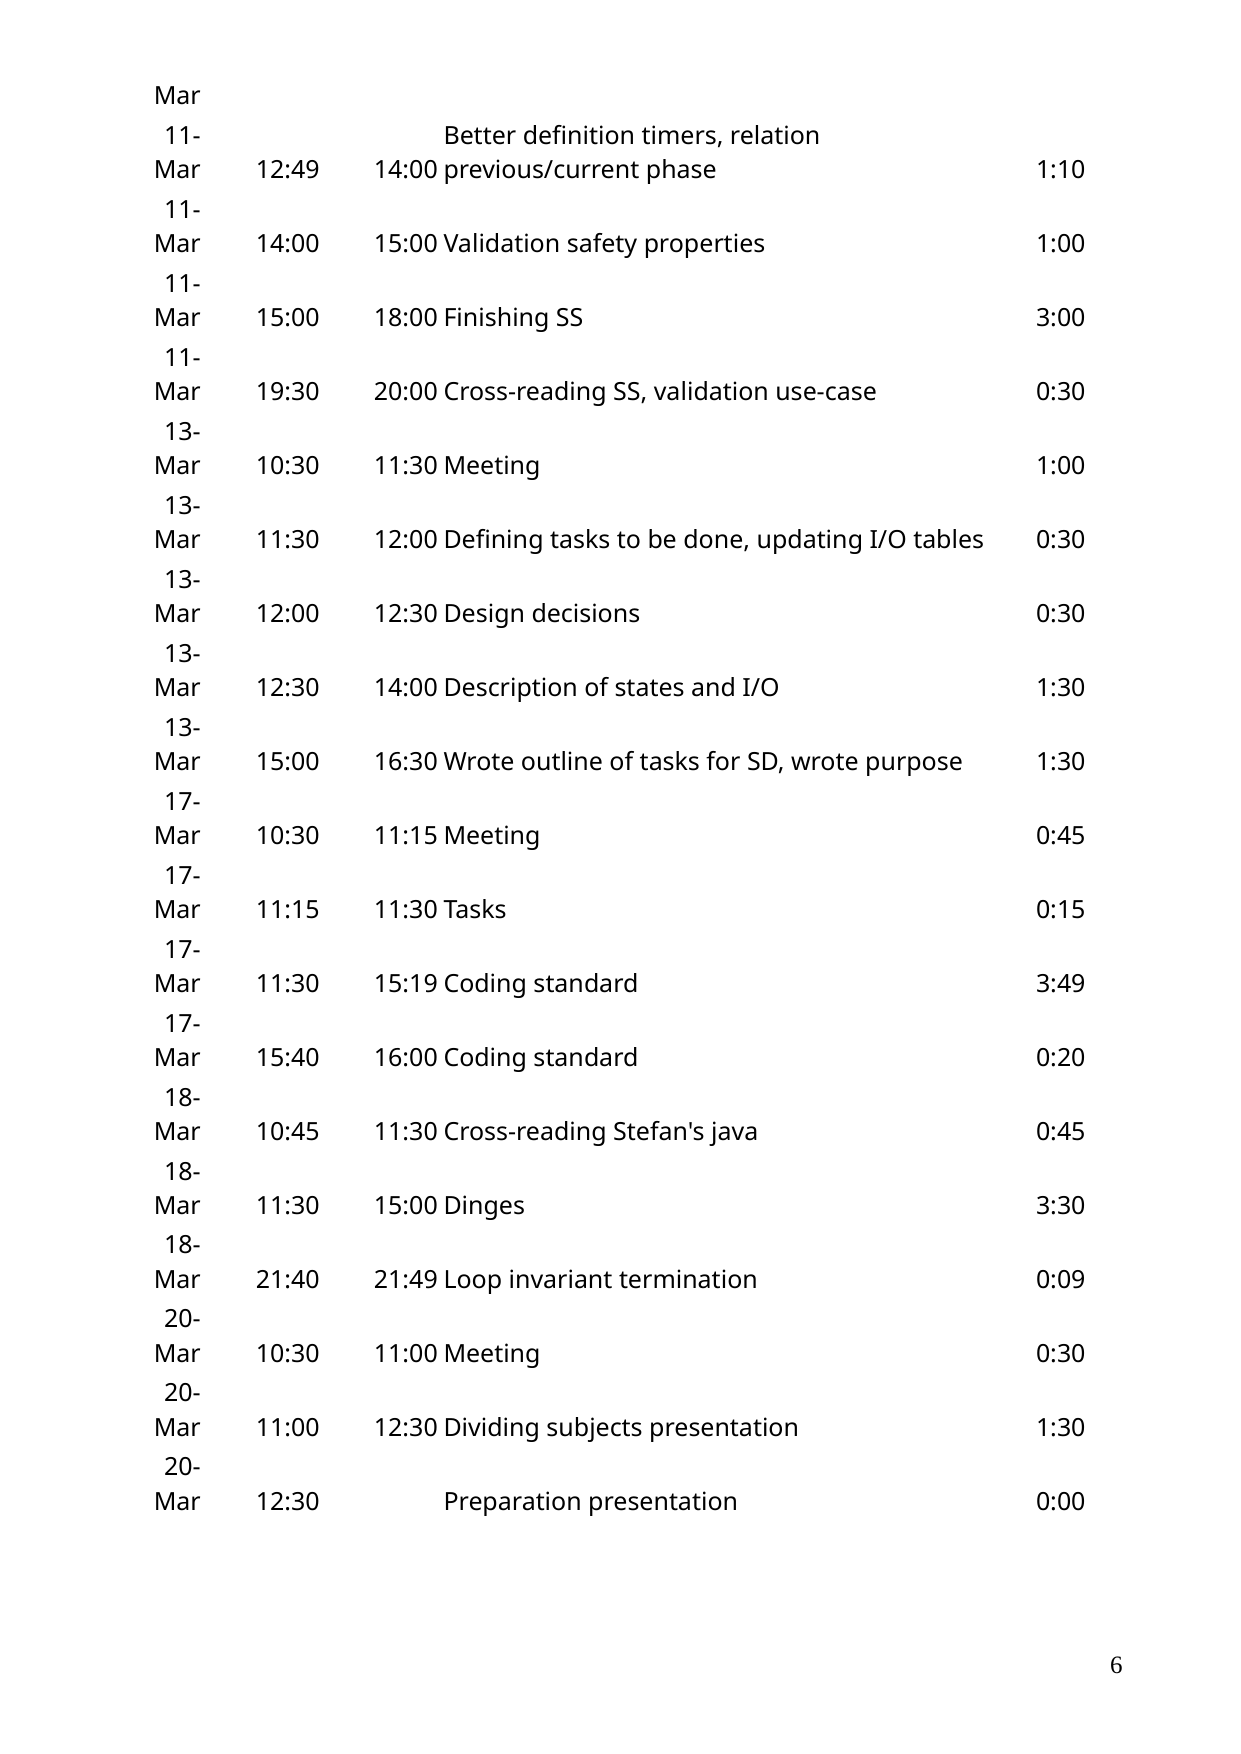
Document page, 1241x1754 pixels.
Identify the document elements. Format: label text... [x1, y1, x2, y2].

table_cell 11-Mar [118, 263, 203, 337]
table_cell 11:00 [322, 1298, 440, 1372]
table_cell Cross-reading Stefan's java [440, 1076, 1024, 1150]
table_cell Meeting [440, 1298, 1024, 1372]
table_cell 13-Mar [118, 485, 203, 559]
table_cell 20-Mar [118, 1298, 203, 1372]
table_cell Meeting [440, 781, 1024, 854]
table_cell 21:40 [203, 1224, 322, 1298]
table_cell 3:30 [1024, 1150, 1088, 1224]
table_cell 12:30 [203, 1446, 322, 1520]
table_cell Validation safety properties [440, 189, 1024, 263]
table_cell Dinges [440, 1150, 1024, 1224]
table_cell Wrote outline of tasks for SD, wrote purpose [440, 707, 1024, 781]
table_cell 14:00 [322, 115, 440, 189]
table_cell 11-Mar [118, 115, 203, 189]
table_cell 3:00 [1024, 263, 1088, 337]
table_cell 10:45 [203, 1076, 322, 1150]
table_cell Dividing subjects presentation [440, 1372, 1024, 1446]
table_cell 10:30 [203, 1298, 322, 1372]
table_cell [322, 75, 440, 115]
table_cell 20-Mar [118, 1446, 203, 1520]
table_cell 11:30 [322, 855, 440, 928]
table_cell 18-Mar [118, 1076, 203, 1150]
table_cell 18-Mar [118, 1224, 203, 1298]
table_cell Loop invariant termination [440, 1224, 1024, 1298]
table_cell [440, 75, 1024, 115]
table_cell 15:40 [203, 1003, 322, 1076]
table_cell 0:45 [1024, 1076, 1088, 1150]
table_cell [322, 1446, 440, 1520]
table_cell 11:30 [203, 929, 322, 1002]
table_cell 11:15 [203, 855, 322, 928]
table_cell 16:30 [322, 707, 440, 781]
table_cell 18-Mar [118, 1150, 203, 1224]
table_cell 0:30 [1024, 485, 1088, 559]
table_cell 11:30 [322, 411, 440, 485]
table_cell 20:00 [322, 337, 440, 411]
table_cell 20-Mar [118, 1372, 203, 1446]
table_cell 10:30 [203, 411, 322, 485]
table_cell Tasks [440, 855, 1024, 928]
table_cell 17-Mar [118, 855, 203, 928]
table_cell 12:30 [322, 559, 440, 633]
table_cell 14:00 [322, 633, 440, 707]
table_cell 1:30 [1024, 633, 1088, 707]
table_cell 14:00 [203, 189, 322, 263]
table_cell 15:19 [322, 929, 440, 1002]
table_cell 15:00 [322, 189, 440, 263]
table_cell 1:30 [1024, 1372, 1088, 1446]
table_cell Better definition timers, relation previous/current phase [440, 115, 1024, 189]
table_cell 1:30 [1024, 707, 1088, 781]
table_cell Defining tasks to be done, updating I/O tables [440, 485, 1024, 559]
table_cell 17-Mar [118, 781, 203, 854]
table_cell 21:49 [322, 1224, 440, 1298]
table_cell 0:45 [1024, 781, 1088, 854]
table_cell 0:15 [1024, 855, 1088, 928]
table_cell 0:20 [1024, 1003, 1088, 1076]
table_cell Preparation presentation [440, 1446, 1024, 1520]
table_cell 13-Mar [118, 707, 203, 781]
table_cell 11:30 [203, 485, 322, 559]
table_cell Finishing SS [440, 263, 1024, 337]
table_cell 10:30 [203, 781, 322, 854]
table_cell 0:30 [1024, 559, 1088, 633]
table_cell 15:00 [203, 707, 322, 781]
table_cell Cross-reading SS, validation use-case [440, 337, 1024, 411]
table_cell 12:30 [322, 1372, 440, 1446]
table_cell 18:00 [322, 263, 440, 337]
table_cell 13-Mar [118, 559, 203, 633]
table_cell [1024, 75, 1088, 115]
table_cell 11-Mar [118, 337, 203, 411]
table_cell 12:00 [203, 559, 322, 633]
table_cell 0:09 [1024, 1224, 1088, 1298]
table_cell 19:30 [203, 337, 322, 411]
table_cell 15:00 [322, 1150, 440, 1224]
table_cell 1:00 [1024, 411, 1088, 485]
table_cell 13-Mar [118, 411, 203, 485]
table_cell Design decisions [440, 559, 1024, 633]
table_cell 0:30 [1024, 1298, 1088, 1372]
table_cell 1:00 [1024, 189, 1088, 263]
table_cell 17-Mar [118, 929, 203, 1002]
table_cell 0:00 [1024, 1446, 1088, 1520]
table_cell Coding standard [440, 1003, 1024, 1076]
table_cell 11:00 [203, 1372, 322, 1446]
table_cell 0:30 [1024, 337, 1088, 411]
table_cell 11-Mar [118, 189, 203, 263]
table_cell 17-Mar [118, 1003, 203, 1076]
table_cell 11:30 [203, 1150, 322, 1224]
table_cell 12:49 [203, 115, 322, 189]
table_cell 13-Mar [118, 633, 203, 707]
table_cell Description of states and I/O [440, 633, 1024, 707]
table_cell 11:30 [322, 1076, 440, 1150]
table_cell 12:00 [322, 485, 440, 559]
table_cell 16:00 [322, 1003, 440, 1076]
table_cell 12:30 [203, 633, 322, 707]
table_cell 1:10 [1024, 115, 1088, 189]
table_cell Coding standard [440, 929, 1024, 1002]
table_cell 3:49 [1024, 929, 1088, 1002]
table_cell Meeting [440, 411, 1024, 485]
table_cell 15:00 [203, 263, 322, 337]
table_cell Mar [118, 75, 203, 115]
table_cell 11:15 [322, 781, 440, 854]
table_cell [203, 75, 322, 115]
